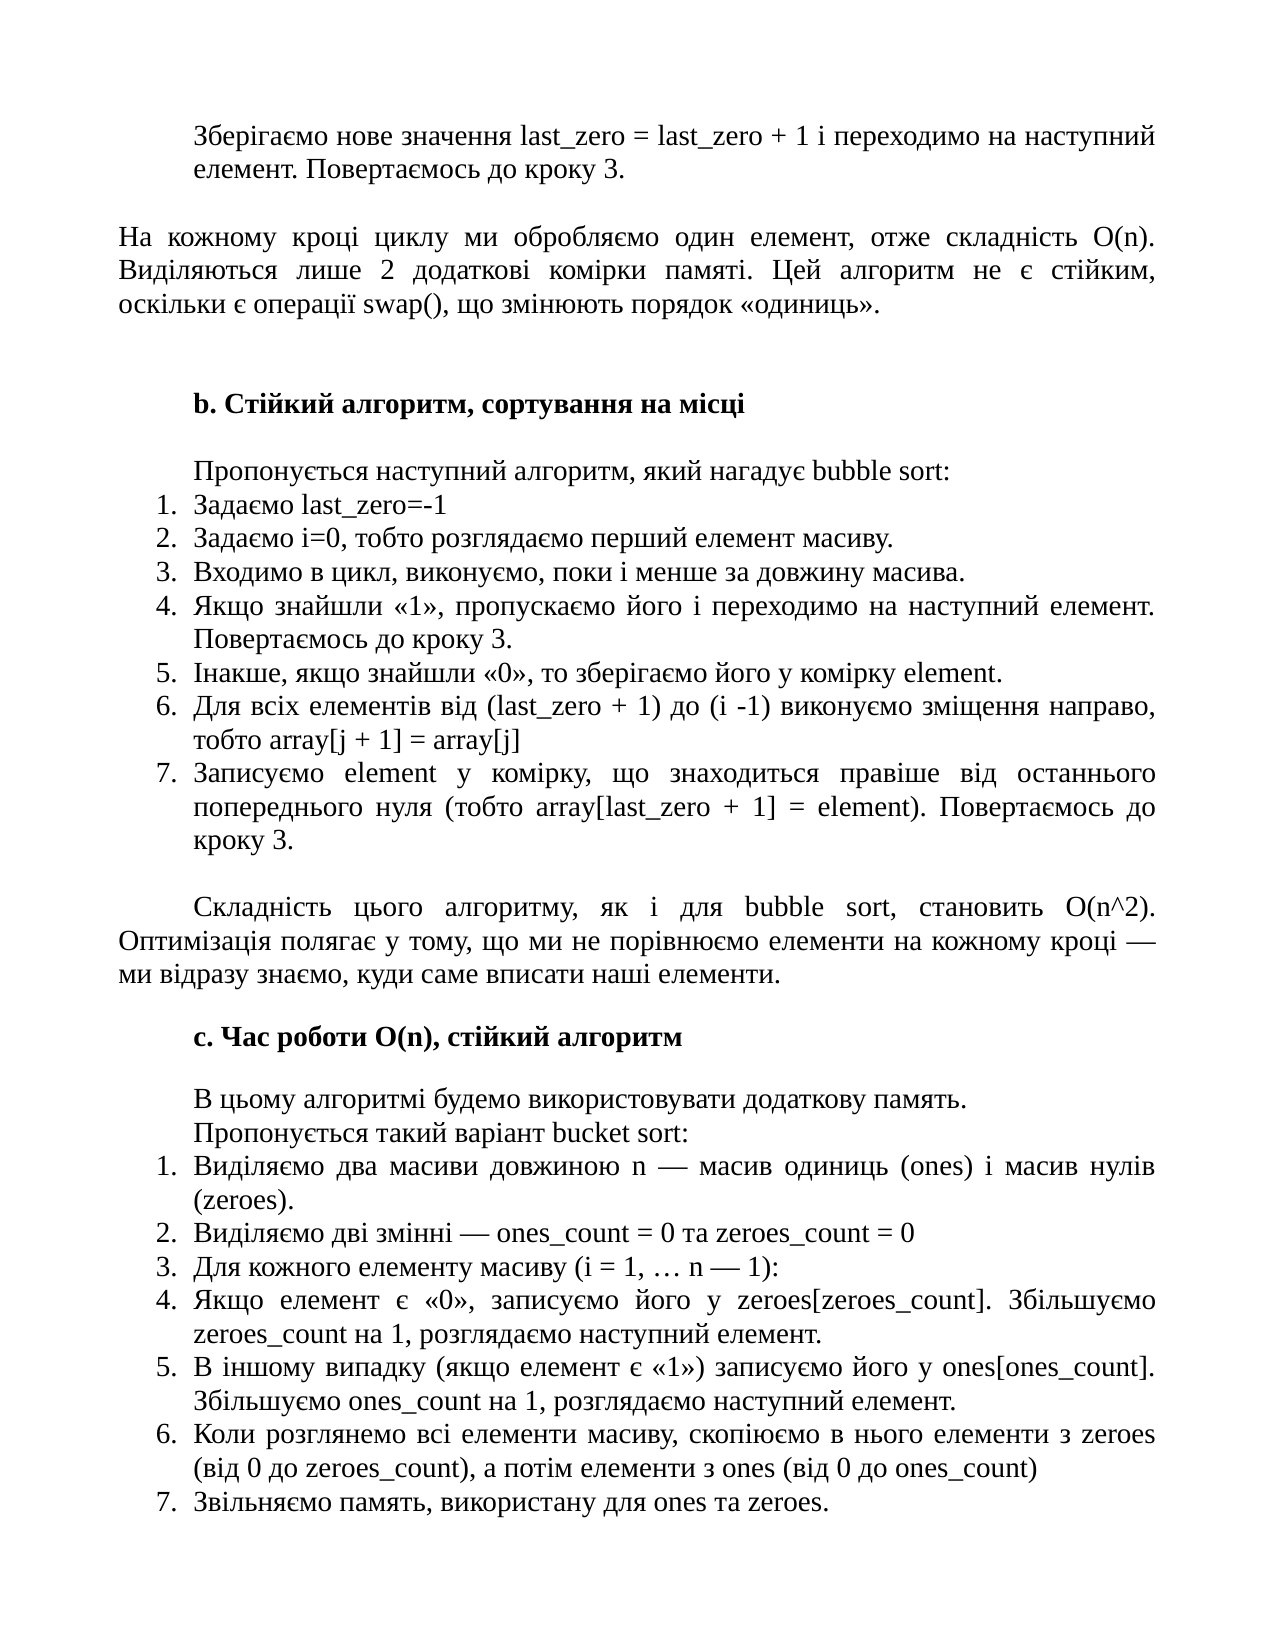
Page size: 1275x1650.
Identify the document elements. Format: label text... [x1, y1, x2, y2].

list Для кожного елементу масиву (i = 1, … n — 1): [156, 1249, 1157, 1282]
text Складність цього алгоритму, як і для bubble sort, становить O(n^2). Оптимізація полягає у тому, що ми не порівнюємо елементи на кожному кроці — ми відразу знаємо, куди саме вписати наші елементи. [118, 889, 1157, 990]
list Задаємо last_zero=-1 [156, 487, 1157, 521]
list Коли розглянемо всі елементи масиву, скопіюємо в нього елементи з zeroes (від 0 до zeroes_count), а потім елементи з ones (від 0 до ones_count) [156, 1417, 1157, 1484]
list Якщо елемент є «0», записуємо його у zeroes[zeroes_count]. Збільшуємо zeroes_count на 1, розглядаємо наступний елемент. [156, 1282, 1157, 1349]
list Для всіх елементів від (last_zero + 1) до (i -1) виконуємо зміщення направо, тобто array[j + 1] = array[j] [156, 688, 1157, 755]
list b. Стійкий алгоритм, сортування на місці [156, 386, 1157, 420]
text с. Час роботи O(n), стійкий алгоритм [118, 1019, 1157, 1052]
text Пропонується наступний алгоритм, який нагадує bubble sort: [118, 453, 1157, 487]
list Записуємо element у комірку, що знаходиться правіше від останнього попереднього нуля (тобто array[last_zero + 1] = element). Повертаємось до кроку 3. [156, 755, 1157, 856]
list Входимо в цикл, виконуємо, поки i менше за довжину масива. [156, 554, 1157, 588]
list Інакше, якщо знайшли «0», то зберігаємо його у комірку element. [156, 655, 1157, 688]
list В іншому випадку (якщо елемент є «1») записуємо його у ones[ones_count]. Збільшуємо ones_count на 1, розглядаємо наступний елемент. [156, 1349, 1157, 1417]
list Звільняємо память, використану для ones та zeroes. [156, 1484, 1157, 1517]
text На кожному кроці циклу ми обробляємо один елемент, отже складність O(n). Виділяються лише 2 додаткові комірки памяті. Цей алгоритм не є стійким, оскільки є операції swap(), що змінюють порядок «одиниць». [118, 219, 1157, 319]
list Виділяємо дві змінні — ones_count = 0 та zeroes_count = 0 [156, 1215, 1157, 1249]
list Зберігаємо нове значення last_zero = last_zero + 1 і переходимо на наступний елемент. Повертаємось до кроку 3. [156, 118, 1157, 185]
text В цьому алгоритмі будемо використовувати додаткову память. [118, 1081, 1157, 1115]
list Задаємо i=0, тобто розглядаємо перший елемент масиву. [156, 521, 1157, 554]
list Якщо знайшли «1», пропускаємо його і переходимо на наступний елемент. Повертаємось до кроку 3. [156, 588, 1157, 655]
list Виділяємо два масиви довжиною n — масив одиниць (ones) і масив нулів (zeroes). [156, 1148, 1157, 1215]
text Пропонується такий варіант bucket sort: [118, 1115, 1157, 1148]
